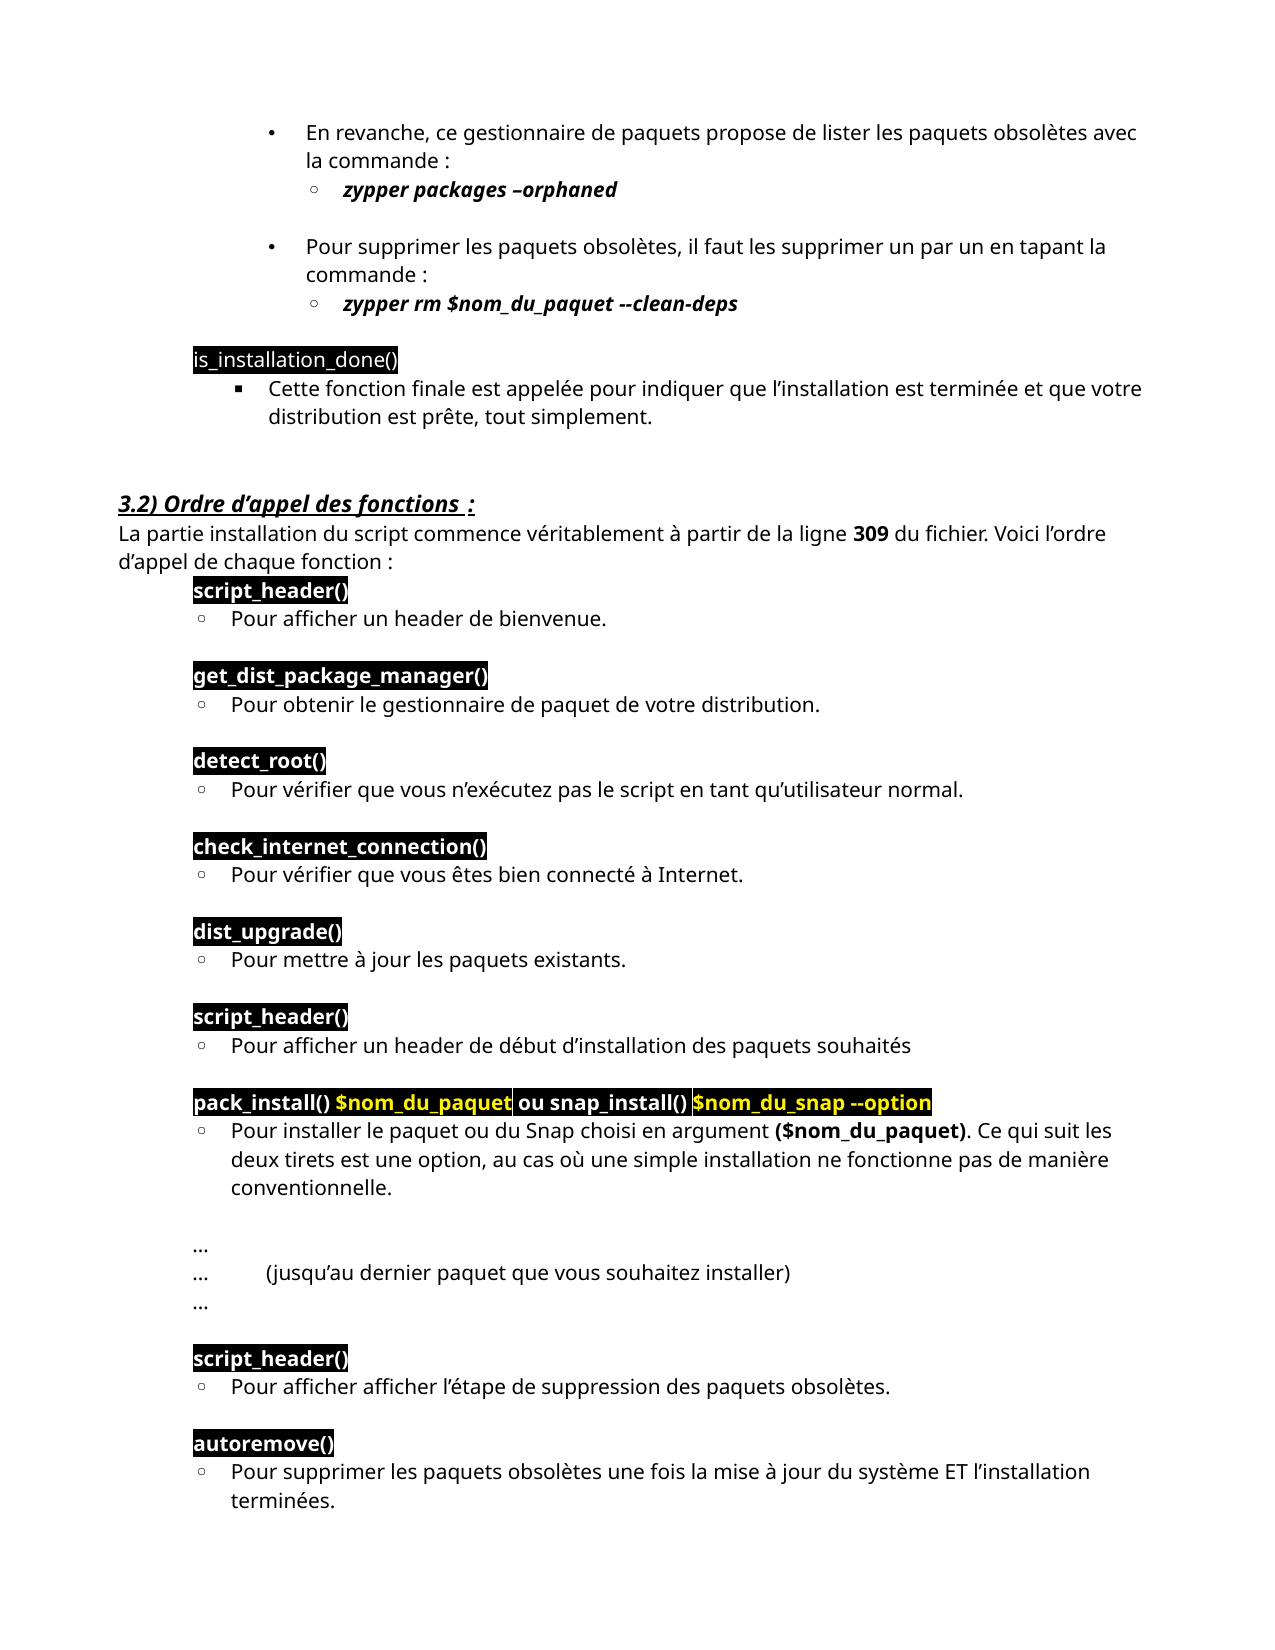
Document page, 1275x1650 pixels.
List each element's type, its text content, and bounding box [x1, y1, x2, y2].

list Pour vérifier que vous n’exécutez pas le script en tant qu’utilisateur normal. [193, 775, 1157, 803]
list Pour obtenir le gestionnaire de paquet de votre distribution. [193, 690, 1157, 718]
list script_header() [156, 576, 1157, 604]
list check_internet_connection() [156, 832, 1157, 860]
list dist_upgrade() [156, 917, 1157, 946]
list Pour afficher afficher l’étape de suppression des paquets obsolètes. [193, 1372, 1157, 1401]
list autoremove() [156, 1429, 1157, 1457]
list Pour afficher un header de bienvenue. [193, 604, 1157, 633]
list get_dist_package_manager() [156, 661, 1157, 690]
list detect_root() [156, 747, 1157, 775]
text … [118, 1230, 1157, 1258]
list Cette fonction finale est appelée pour indiquer que l’installation est terminée et que votre distribution est prête, tout simplement. [231, 374, 1157, 431]
list is_installation_done() [156, 346, 1157, 374]
list Pour supprimer les paquets obsolètes une fois la mise à jour du système ET l’installation terminées. [193, 1457, 1157, 1514]
list Pour mettre à jour les paquets existants. [193, 946, 1157, 974]
list script_header() [156, 1344, 1157, 1372]
list zypper rm $nom_du_paquet --clean-deps [306, 289, 1157, 317]
list En revanche, ce gestionnaire de paquets propose de lister les paquets obsolètes avec la commande : [268, 118, 1157, 175]
list zypper packages –orphaned [306, 175, 1157, 203]
list Pour supprimer les paquets obsolètes, il faut les supprimer un par un en tapant la commande : [268, 232, 1157, 289]
text La partie installation du script commence véritablement à partir de la ligne 309 du fichier. Voici l’ordre d’appel de chaque fonction : [118, 519, 1157, 576]
list script_header() [156, 1002, 1157, 1031]
list Pour vérifier que vous êtes bien connecté à Internet. [193, 860, 1157, 889]
list Pour afficher un header de début d’installation des paquets souhaités [193, 1031, 1157, 1059]
text … (jusqu’au dernier paquet que vous souhaitez installer) [118, 1258, 1157, 1287]
list Pour installer le paquet ou du Snap choisi en argument ($nom_du_paquet). Ce qui suit les deux tirets est une option, au cas où une simple installation ne fonctionne pas de manière conventionnelle. [193, 1116, 1157, 1202]
list pack_install() $nom_du_paquet ou snap_install() $nom_du_snap --option [156, 1088, 1157, 1116]
text 3.2) Ordre d’appel des fonctions : [118, 488, 1157, 519]
text … [118, 1287, 1157, 1315]
